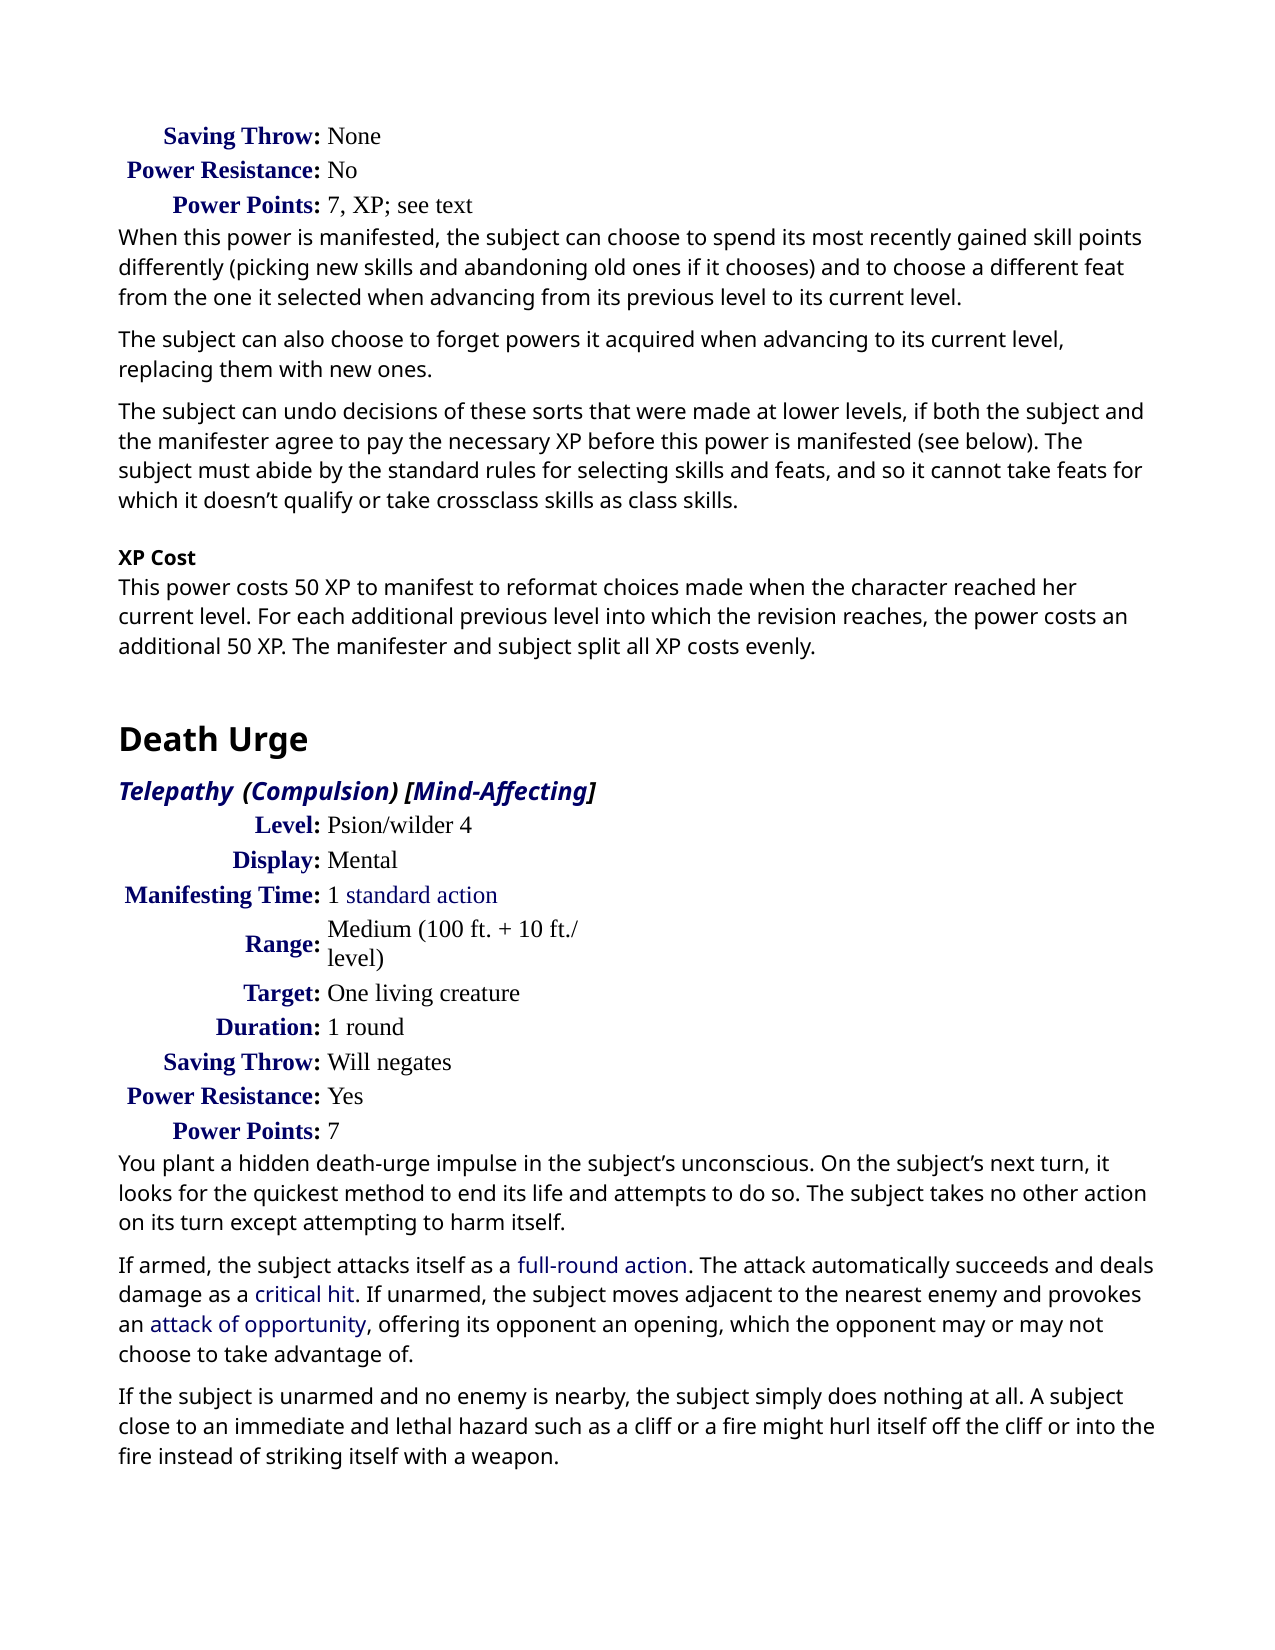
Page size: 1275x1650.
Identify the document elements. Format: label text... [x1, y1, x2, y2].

table_cell Medium (100 ft. + 10 ft./ level) [324, 911, 641, 975]
table_cell None [324, 118, 613, 153]
table_cell Power Points: [118, 187, 324, 222]
table_cell Power Resistance: [118, 153, 324, 187]
text The subject can also choose to forget powers it acquired when advancing to its current level, replacing them with new ones. [118, 324, 1157, 383]
subtitle Telepathy (Compulsion) [Mind-Affecting] [118, 774, 1157, 808]
text When this power is manifested, the subject can choose to spend its most recently gained skill points differently (picking new skills and abandoning old ones if it chooses) and to choose a different feat from the one it selected when advancing from its previous level to its current level. [118, 222, 1157, 311]
table_cell Will negates [324, 1044, 641, 1078]
table_cell Yes [324, 1079, 641, 1113]
table_cell Range: [118, 911, 324, 975]
table_cell 7 [324, 1113, 641, 1148]
table_cell No [324, 153, 613, 187]
table_cell One living creature [324, 975, 641, 1009]
table_cell Saving Throw: [118, 118, 324, 153]
subtitle Death Urge [118, 716, 1157, 761]
table_cell 7, XP; see text [324, 187, 613, 222]
table_header Psion/wilder 4 [324, 808, 641, 842]
text You plant a hidden death-urge impulse in the subject’s unconscious. On the subject’s next turn, it looks for the quickest method to end its life and attempts to do so. The subject takes no other action on its turn except attempting to harm itself. [118, 1148, 1157, 1237]
table_cell Mental [324, 842, 641, 877]
table_cell Duration: [118, 1009, 324, 1044]
table_header Level: [118, 808, 324, 842]
table_cell 1 round [324, 1009, 641, 1044]
table_cell Power Points: [118, 1113, 324, 1148]
table_cell Display: [118, 842, 324, 877]
subtitle XP Cost [118, 543, 1157, 572]
table_cell Saving Throw: [118, 1044, 324, 1078]
table_cell Power Resistance: [118, 1079, 324, 1113]
text If the subject is unarmed and no enemy is nearby, the subject simply does nothing at all. A subject close to an immediate and lethal hazard such as a cliff or a fire might hurl itself off the cliff or into the fire instead of striking itself with a weapon. [118, 1381, 1157, 1471]
table_cell Target: [118, 975, 324, 1009]
table_cell Manifesting Time: [118, 877, 324, 911]
text This power costs 50 XP to manifest to reformat choices made when the character reached her current level. For each additional previous level into which the revision reaches, the power costs an additional 50 XP. The manifester and subject split all XP costs evenly. [118, 572, 1157, 661]
table_cell 1 standard action [324, 877, 641, 911]
text If armed, the subject attacks itself as a full-round action. The attack automatically succeeds and deals damage as a critical hit. If unarmed, the subject moves adjacent to the nearest enemy and provokes an attack of opportunity, offering its opponent an opening, which the opponent may or may not choose to take advantage of. [118, 1249, 1157, 1369]
text The subject can undo decisions of these sorts that were made at lower levels, if both the subject and the manifester agree to pay the necessary XP before this power is manifested (see below). The subject must abide by the standard rules for selecting skills and feats, and so it cannot take feats for which it doesn’t qualify or take crossclass skills as class skills. [118, 396, 1157, 515]
